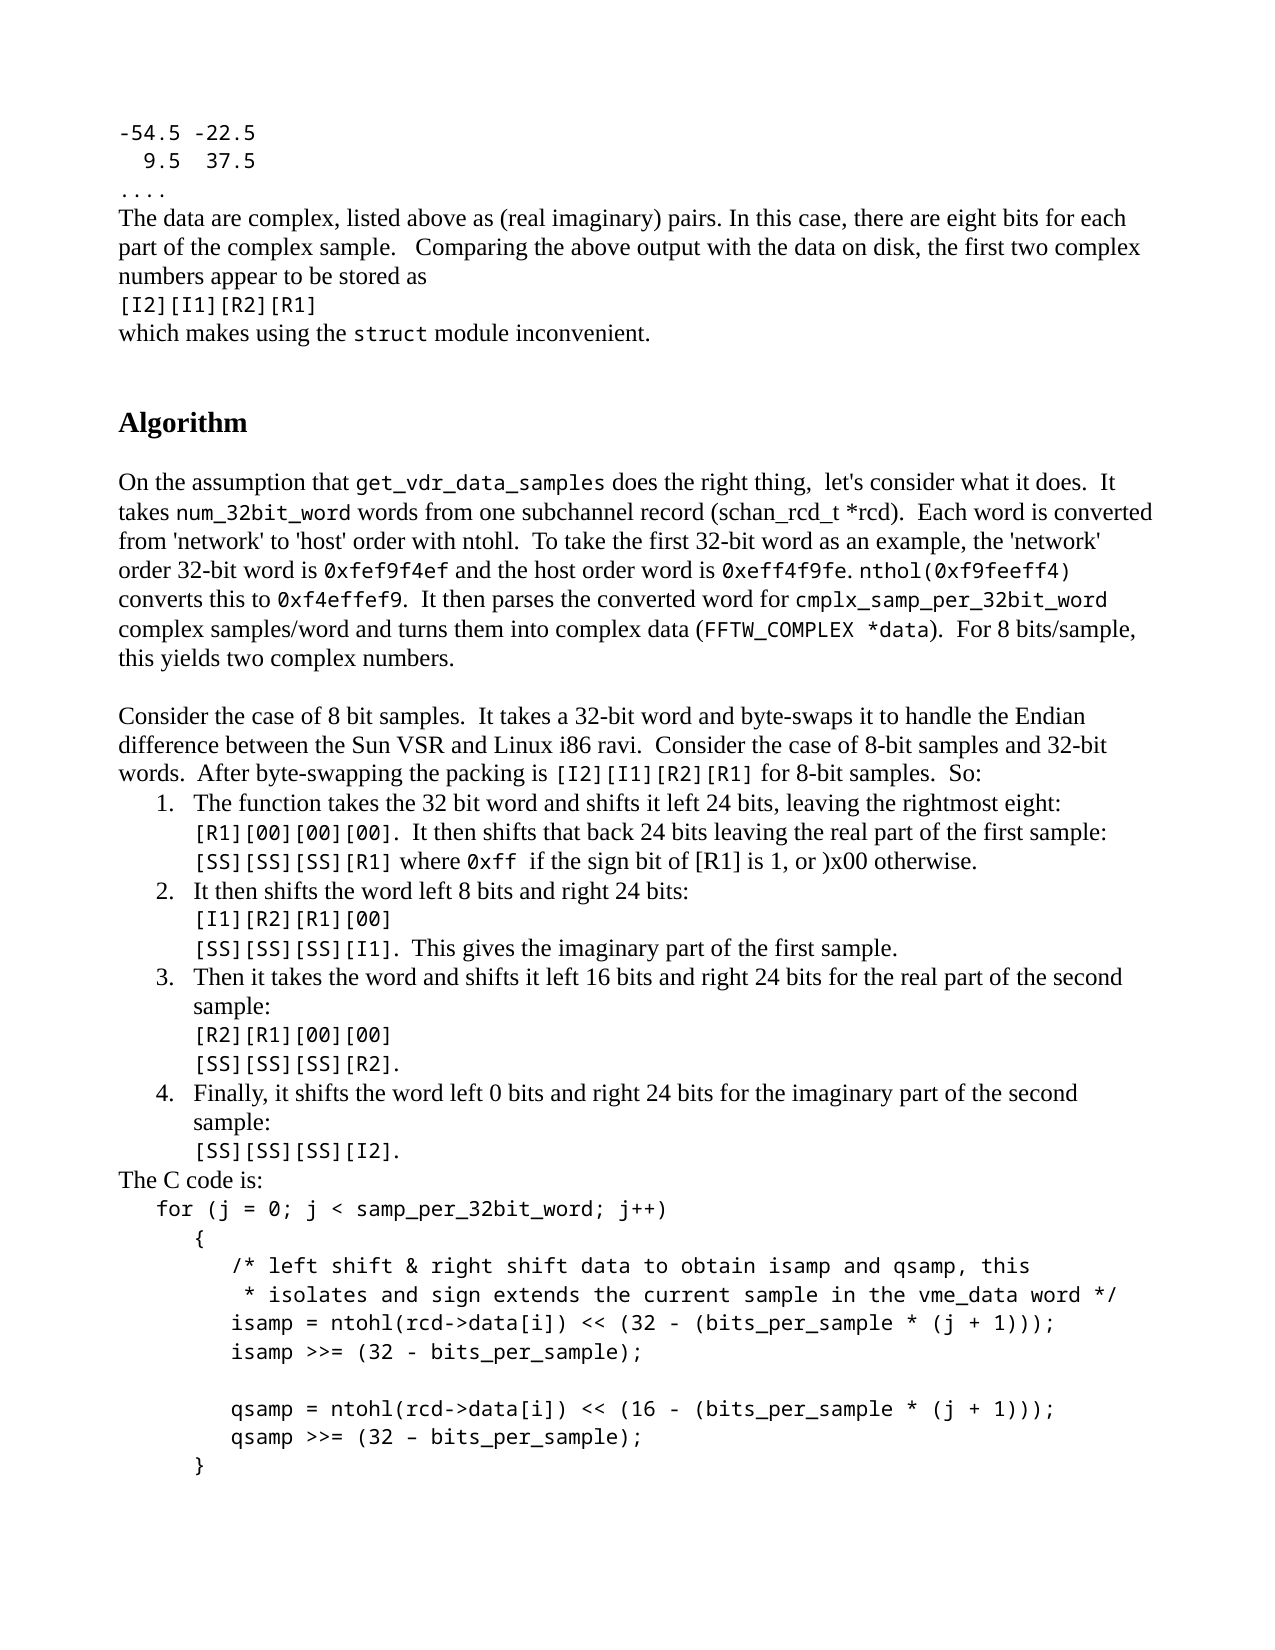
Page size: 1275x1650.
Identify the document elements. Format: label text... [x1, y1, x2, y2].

text [I2][I1][R2][R1] [118, 290, 1157, 318]
text isamp >>= (32 - bits_per_sample); [118, 1337, 1157, 1365]
text * isolates and sign extends the current sample in the vme_data word */ [118, 1280, 1157, 1308]
text 9.5 37.5 [118, 147, 1157, 175]
text for (j = 0; j < samp_per_32bit_word; j++) [118, 1193, 1157, 1223]
list [SS][SS][SS][R1] where 0xff if the sign bit of [R1] is 1, or )x00 otherwise. [156, 846, 1157, 876]
list [R1][00][00][00]. It then shifts that back 24 bits leaving the real part of the first sample: [156, 817, 1157, 846]
list Finally, it shifts the word left 0 bits and right 24 bits for the imaginary part of the second sample: [156, 1078, 1157, 1135]
text Consider the case of 8 bit samples. It takes a 32-bit word and byte-swaps it to handle the Endian difference between the Sun VSR and Linux i86 ravi. Consider the case of 8-bit samples and 32-bit words. After byte-swapping the packing is [I2][I1][R2][R1] for 8-bit samples. So: [118, 701, 1157, 788]
list Then it takes the word and shifts it left 16 bits and right 24 bits for the real part of the second sample: [156, 962, 1157, 1020]
list The function takes the 32 bit word and shifts it left 24 bits, leaving the rightmost eight: [156, 788, 1157, 817]
text } [118, 1451, 1157, 1479]
list [SS][SS][SS][I1]. This gives the imaginary part of the first sample. [156, 933, 1157, 962]
list [SS][SS][SS][I2]. [156, 1135, 1157, 1165]
text qsamp = ntohl(rcd->data[i]) << (16 - (bits_per_sample * (j + 1))); [118, 1394, 1157, 1422]
text -54.5 -22.5 [118, 118, 1157, 147]
list [R2][R1][00][00] [156, 1020, 1157, 1048]
text .... [118, 175, 1157, 203]
list [I1][R2][R1][00] [156, 904, 1157, 933]
text isamp = ntohl(rcd->data[i]) << (32 - (bits_per_sample * (j + 1))); [118, 1308, 1157, 1337]
text qsamp >>= (32 – bits_per_sample); [118, 1422, 1157, 1451]
text { [118, 1223, 1157, 1251]
list It then shifts the word left 8 bits and right 24 bits: [156, 876, 1157, 904]
text The data are complex, listed above as (real imaginary) pairs. In this case, there are eight bits for each part of the complex sample. Comparing the above output with the data on disk, the first two complex numbers appear to be stored as [118, 203, 1157, 290]
text Algorithm [118, 405, 1157, 439]
list [SS][SS][SS][R2]. [156, 1048, 1157, 1078]
text On the assumption that get_vdr_data_samples does the right thing, let's consider what it does. It takes num_32bit_word words from one subchannel record (schan_rcd_t *rcd). Each word is converted from 'network' to 'host' order with ntohl. To take the first 32-bit word as an example, the 'network' order 32-bit word is 0xfef9f4ef and the host order word is 0xeff4f9fe. nthol(0xf9feeff4) converts this to 0xf4effef9. It then parses the converted word for cmplx_samp_per_32bit_word complex samples/word and turns them into complex data (FFTW_COMPLEX *data). For 8 bits/sample, this yields two complex numbers. [118, 467, 1157, 672]
text which makes using the struct module inconvenient. [118, 318, 1157, 348]
text /* left shift & right shift data to obtain isamp and qsamp, this [118, 1251, 1157, 1280]
text The C code is: [118, 1165, 1157, 1193]
